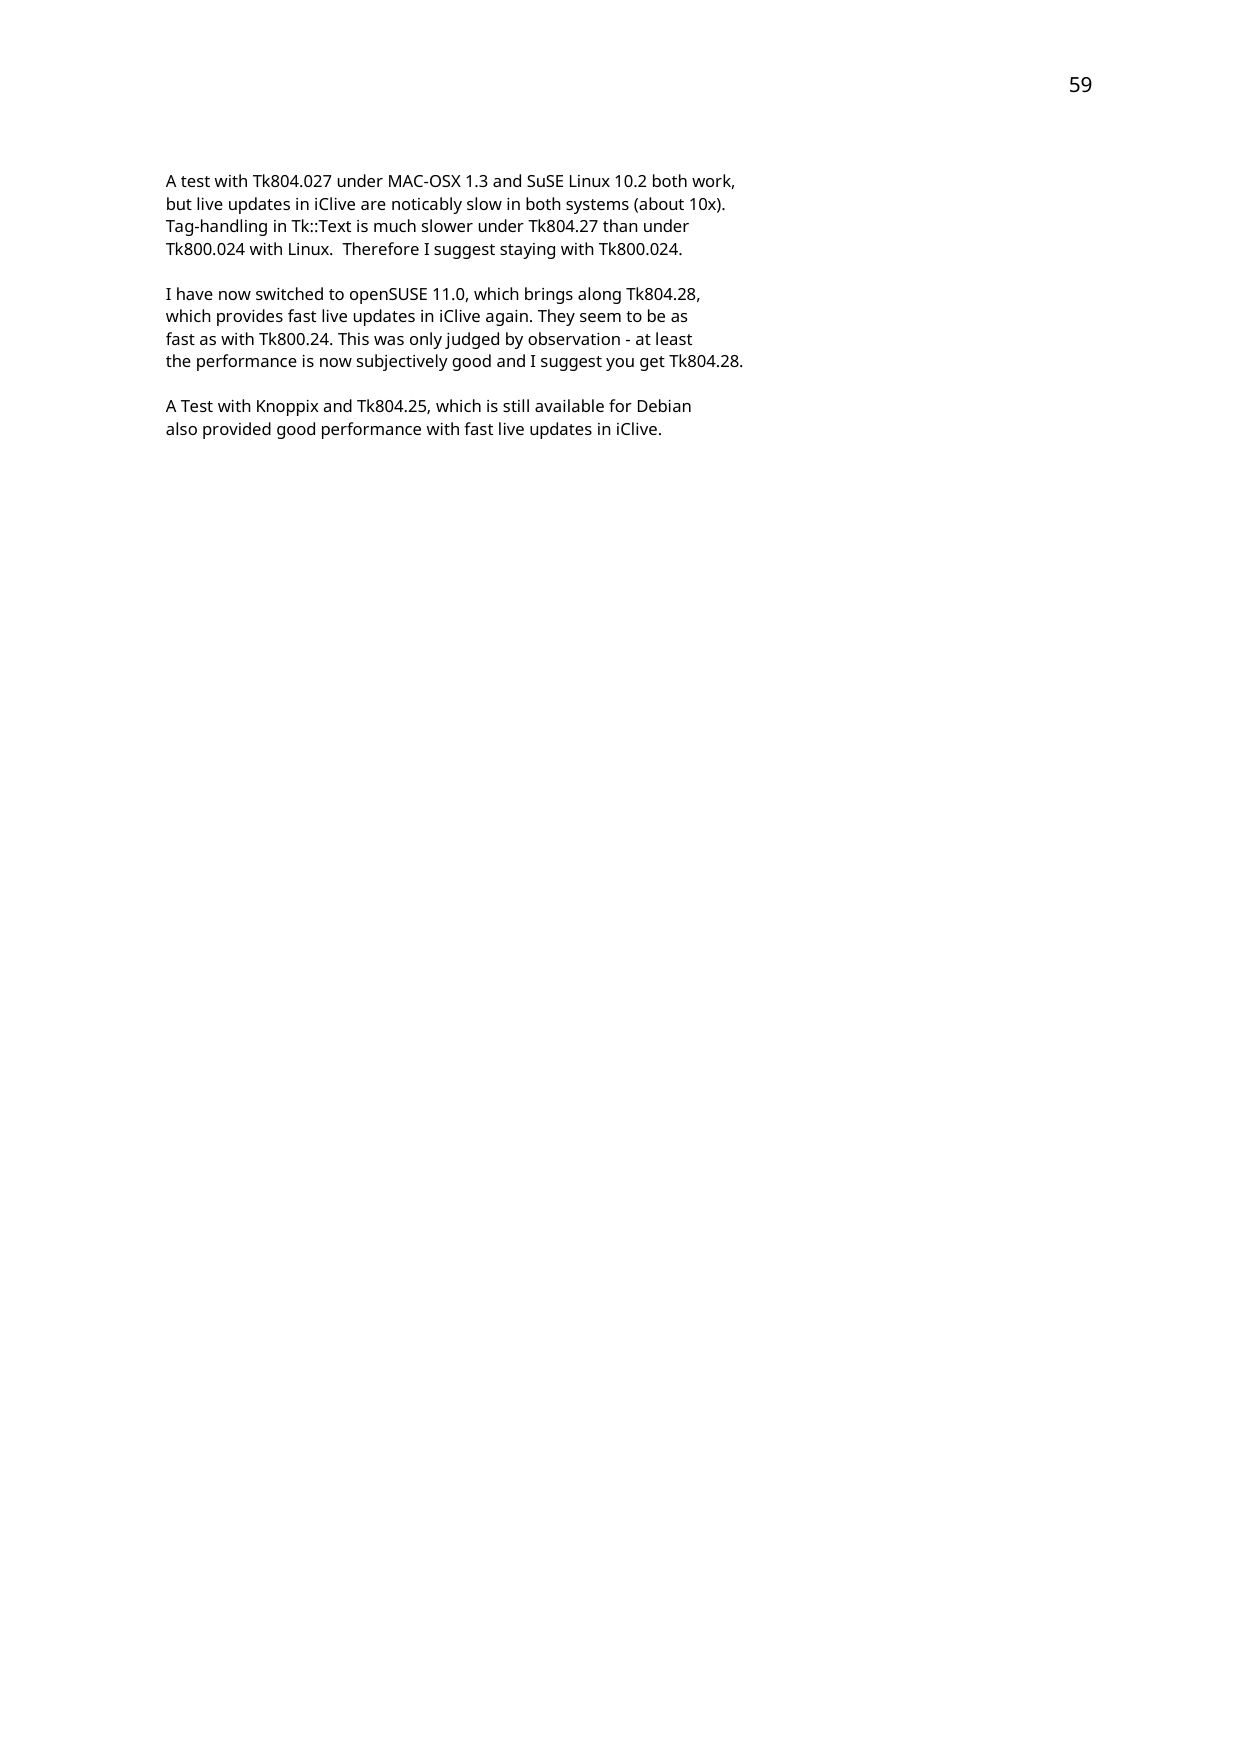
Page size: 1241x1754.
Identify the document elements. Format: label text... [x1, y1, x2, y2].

text A Test with Knoppix and Tk804.25, which is still available for Debian [148, 395, 1092, 418]
text which provides fast live updates in iClive again. They seem to be as [148, 305, 1092, 328]
text the performance is now subjectively good and I suggest you get Tk804.28. [148, 350, 1092, 373]
text Tk800.024 with Linux. Therefore I suggest staying with Tk800.024. [148, 238, 1092, 260]
text I have now switched to openSUSE 11.0, which brings along Tk804.28, [148, 283, 1092, 305]
text also provided good performance with fast live updates in iClive. [148, 418, 1092, 440]
text but live updates in iClive are noticably slow in both systems (about 10x). [148, 193, 1092, 215]
text fast as with Tk800.24. This was only judged by observation - at least [148, 328, 1092, 350]
text Tag-handling in Tk::Text is much slower under Tk804.27 than under [148, 215, 1092, 238]
text A test with Tk804.027 under MAC-OSX 1.3 and SuSE Linux 10.2 both work, [148, 170, 1092, 193]
